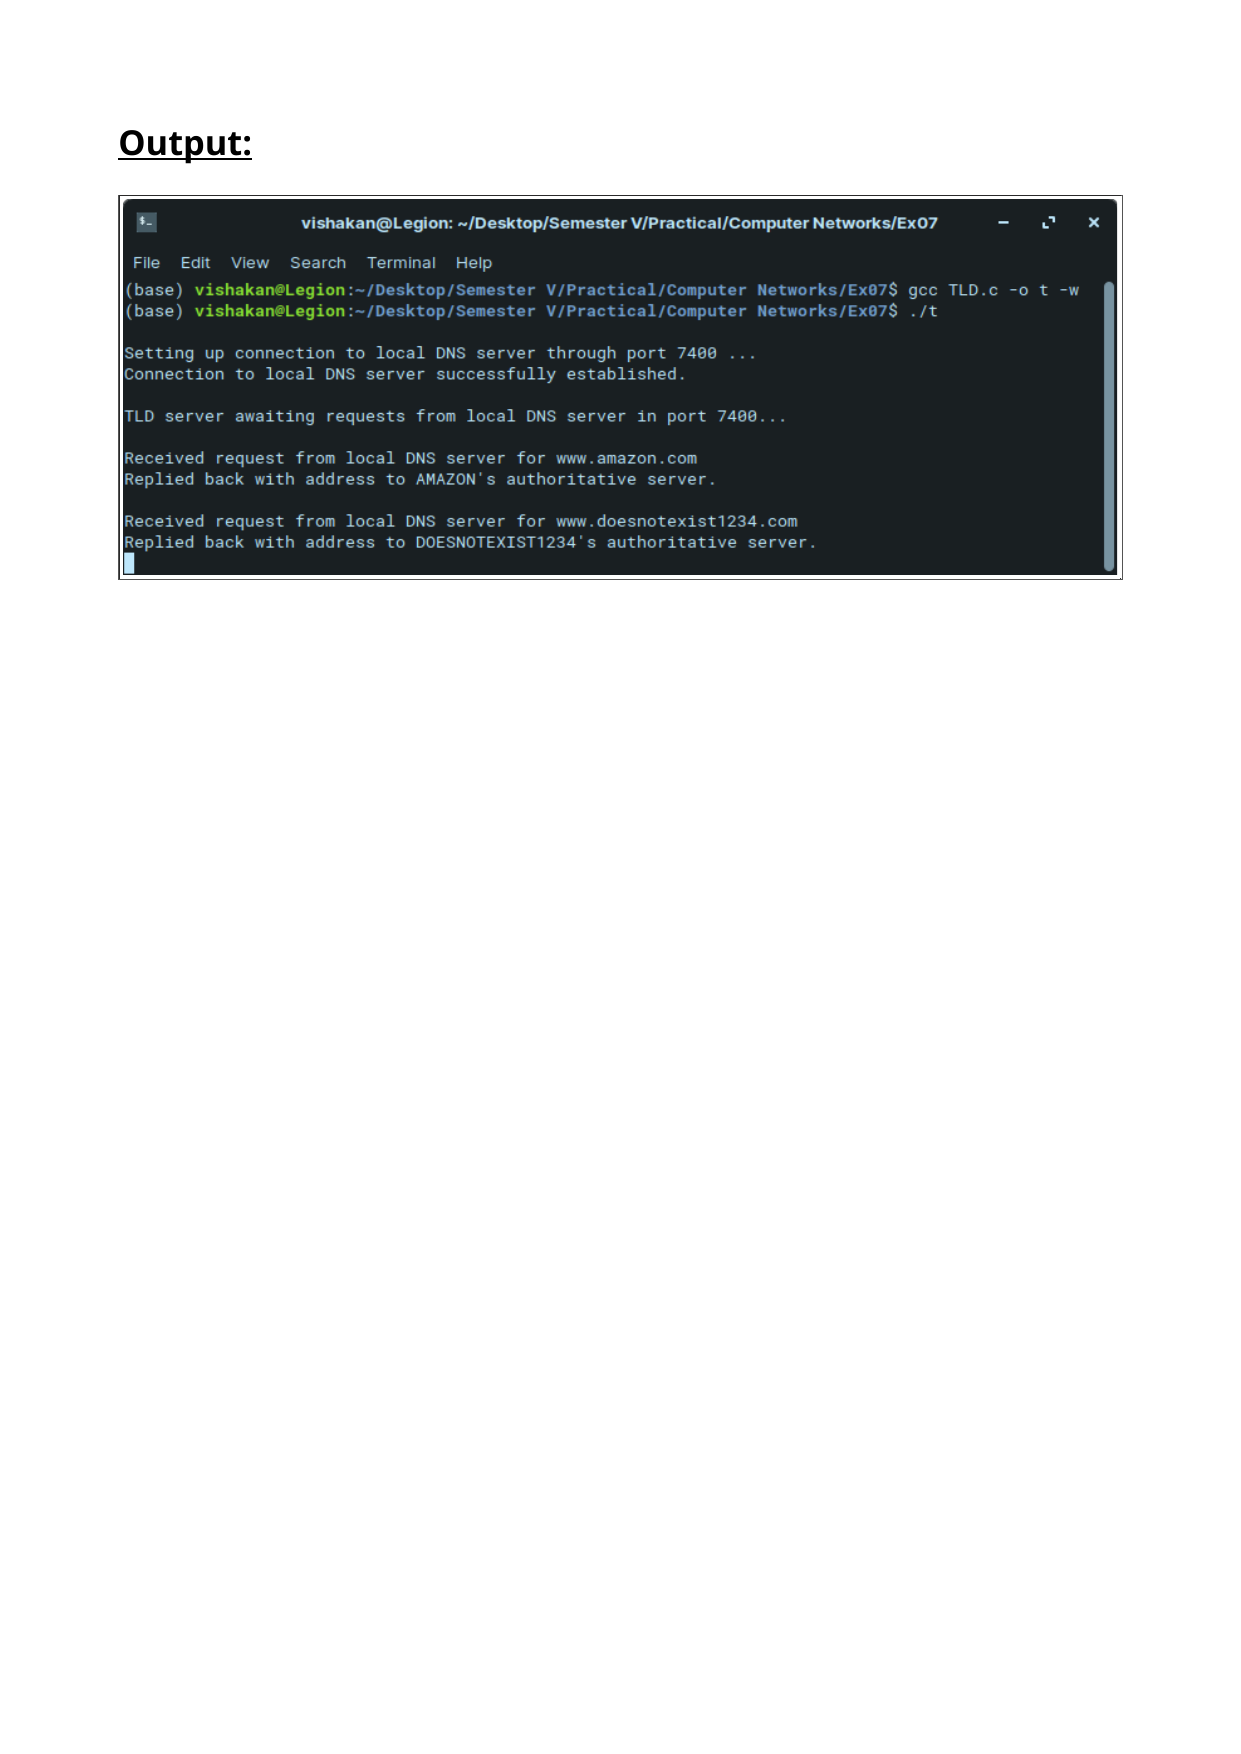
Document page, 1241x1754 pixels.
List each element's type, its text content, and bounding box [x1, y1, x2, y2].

text Output: [118, 118, 1122, 165]
picture [123, 199, 1118, 575]
